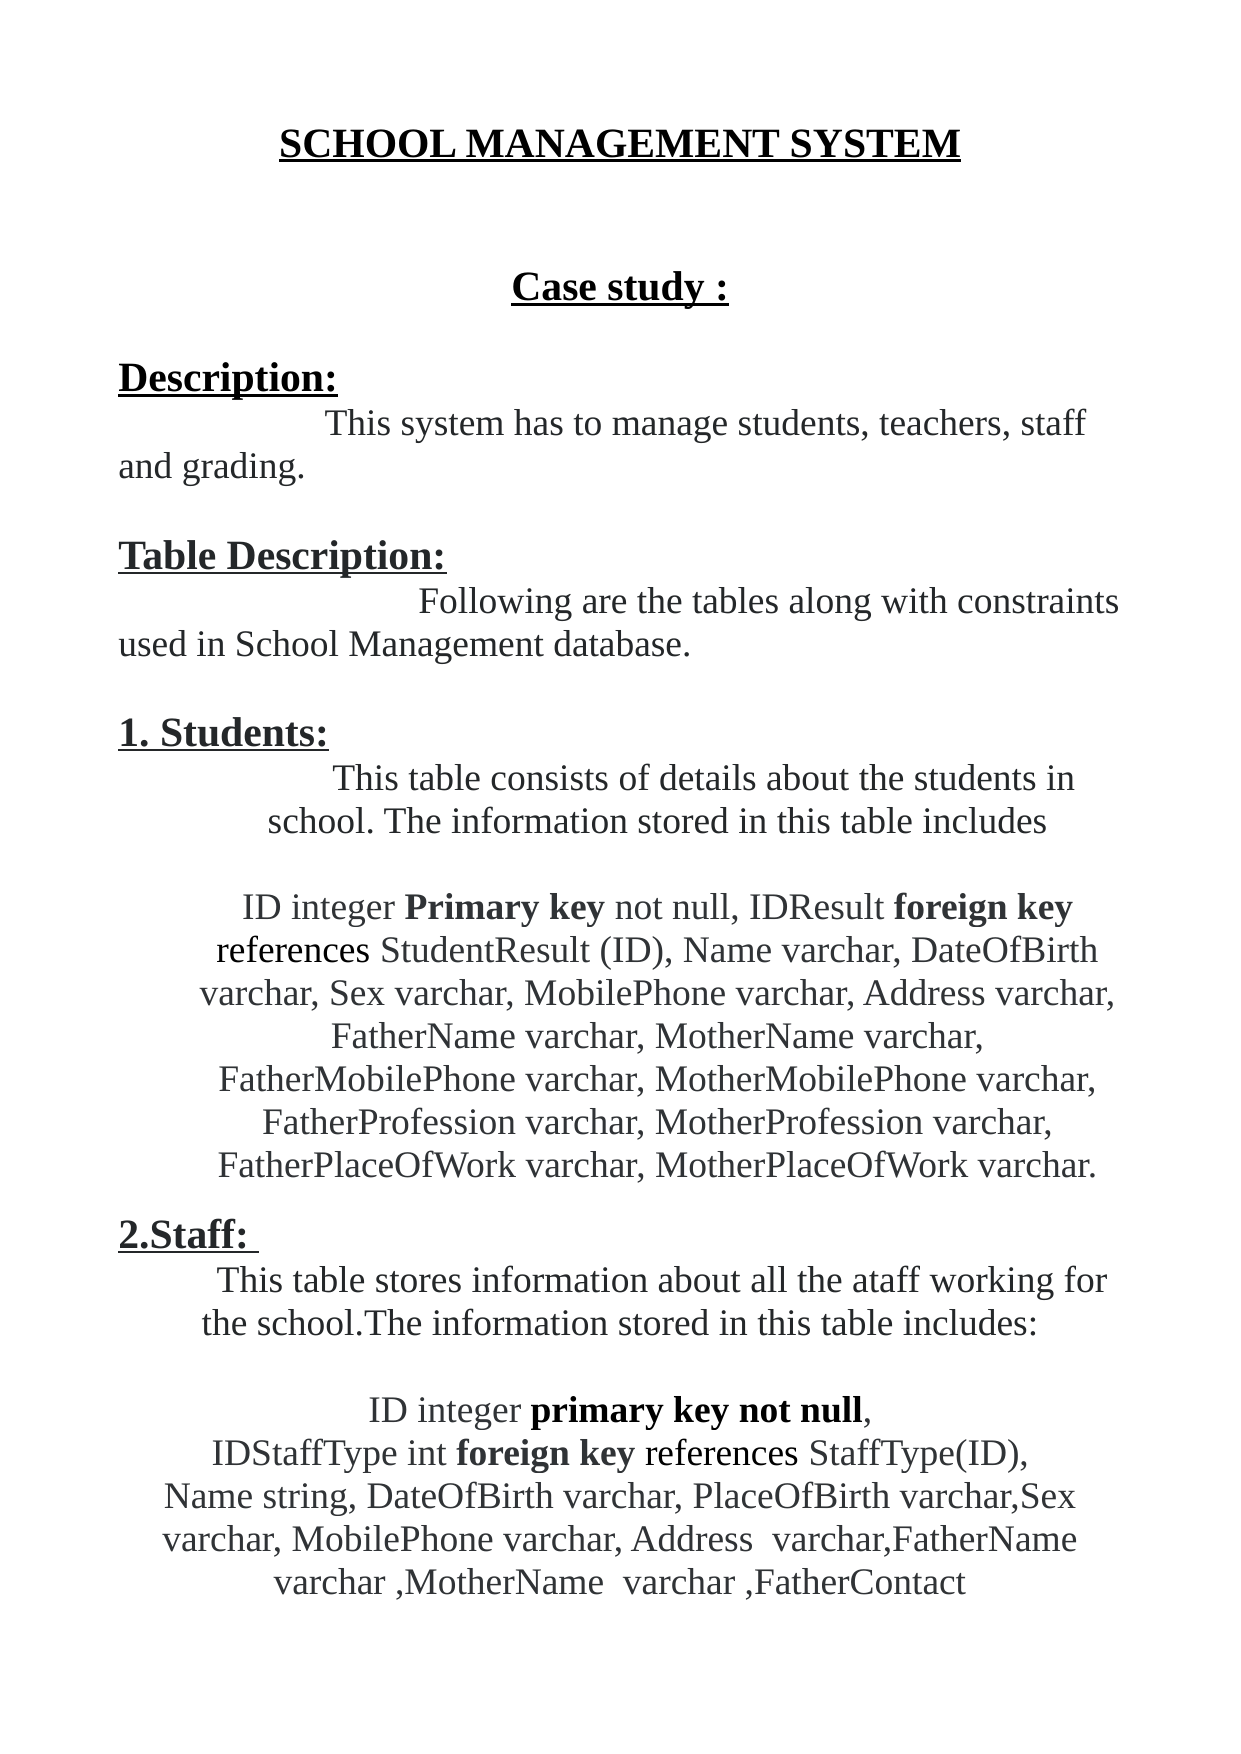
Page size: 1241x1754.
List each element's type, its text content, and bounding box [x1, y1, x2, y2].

text This system has to manage students, teachers, staff and grading. [118, 401, 1122, 487]
text Description: [118, 353, 1122, 401]
text 2.Staff: [118, 1210, 1122, 1258]
text Following are the tables along with constraints used in School Management database. [118, 578, 1122, 664]
list ID integer Primary key not null, IDResult foreign key references StudentResult (ID), Name varchar, DateOfBirth varchar, Sex varchar, MobilePhone varchar, Address varchar, FatherName varchar, MotherName varchar, FatherMobilePhone varchar, MotherMobilePhone varchar, FatherProfession varchar, MotherProfession varchar, FatherPlaceOfWork varchar, MotherPlaceOfWork varchar. [156, 884, 1122, 1186]
text IDStaffType int foreign key references StaffType(ID), [118, 1430, 1122, 1473]
text Table Description: [118, 530, 1122, 578]
text Name string, DateOfBirth varchar, PlaceOfBirth varchar,Sex varchar, MobilePhone varchar, Address varchar,FatherName varchar ,MotherName varchar ,FatherContact [118, 1473, 1122, 1603]
text 1. Students: [118, 707, 1122, 755]
text This table stores information about all the ataff working for the school.The information stored in this table includes: [118, 1258, 1122, 1344]
text ID integer primary key not null, [118, 1387, 1122, 1430]
list This table consists of details about the students in school. The information stored in this table includes [156, 755, 1122, 842]
text SCHOOL MANAGEMENT SYSTEM [118, 118, 1122, 166]
text Case study : [118, 262, 1122, 310]
